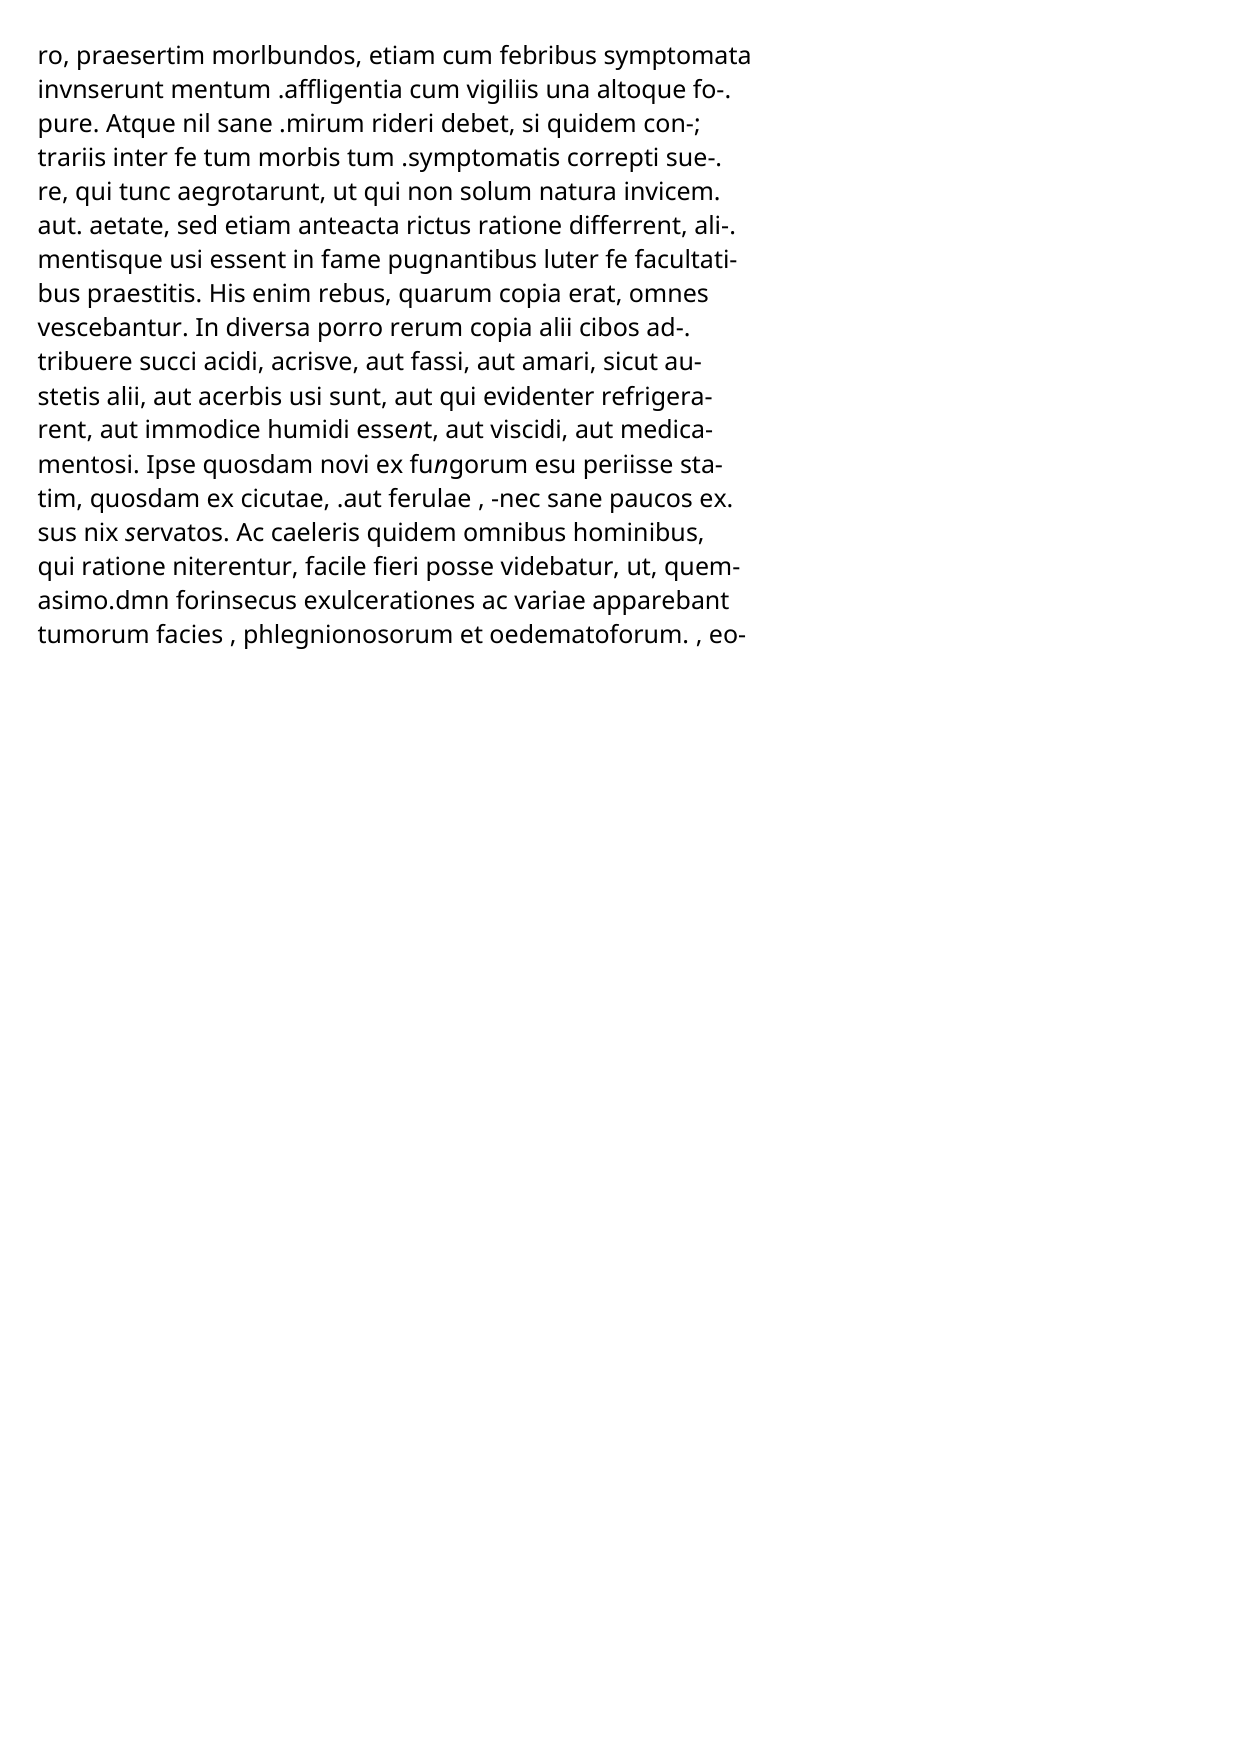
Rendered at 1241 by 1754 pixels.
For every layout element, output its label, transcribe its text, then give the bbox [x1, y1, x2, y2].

text ro, praesertim morlbundos, etiam cum febribus symptomata invnserunt mentum .affligentia cum vigiliis una altoque fo-. pure. Atque nil sane .mirum rideri debet, si quidem con-; trariis inter fe tum morbis tum .symptomatis correpti sue-. re, qui tunc aegrotarunt, ut qui non solum natura invicem. aut. aetate, sed etiam anteacta rictus ratione differrent, ali-. mentisque usi essent in fame pugnantibus luter fe facultati- bus praestitis. His enim rebus, quarum copia erat, omnes vescebantur. In diversa porro rerum copia alii cibos ad-. tribuere succi acidi, acrisve, aut fassi, aut amari, sicut au- stetis alii, aut acerbis usi sunt, aut qui evidenter refrigera- rent, aut immodice humidi essent, aut viscidi, aut medica- mentosi. Ipse quosdam novi ex fungorum esu periisse sta- tim, quosdam ex cicutae, .aut ferulae , -nec sane paucos ex. sus nix servatos. Ac caeleris quidem omnibus hominibus, qui ratione niterentur, facile fieri posse videbatur, ut, quem- asimo.dmn forinsecus exulcerationes ac variae apparebant tumorum facies , phlegnionosorum et oedematoforum. , eo- [37, 37, 1203, 651]
